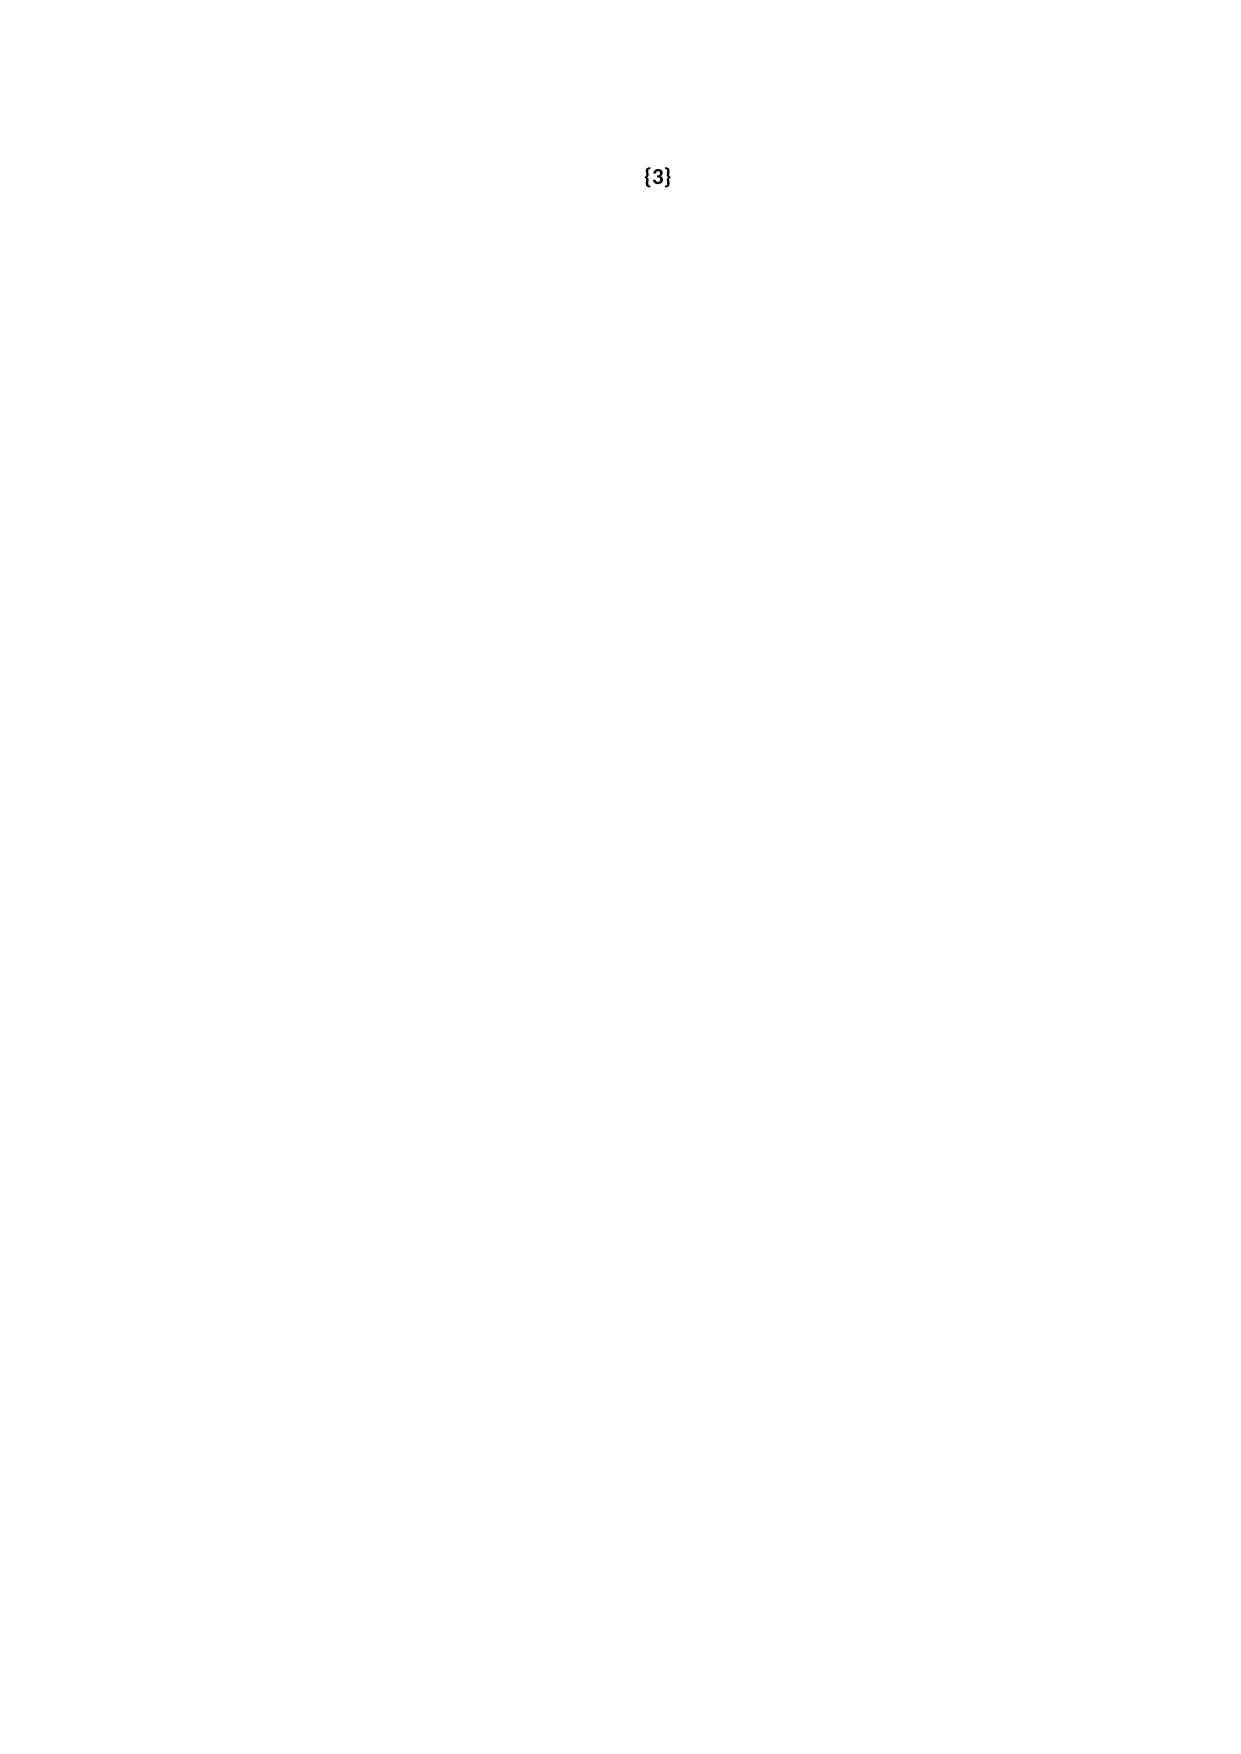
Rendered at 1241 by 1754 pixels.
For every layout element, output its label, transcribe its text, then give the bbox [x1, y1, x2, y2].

list {3} [187, 162, 1090, 190]
